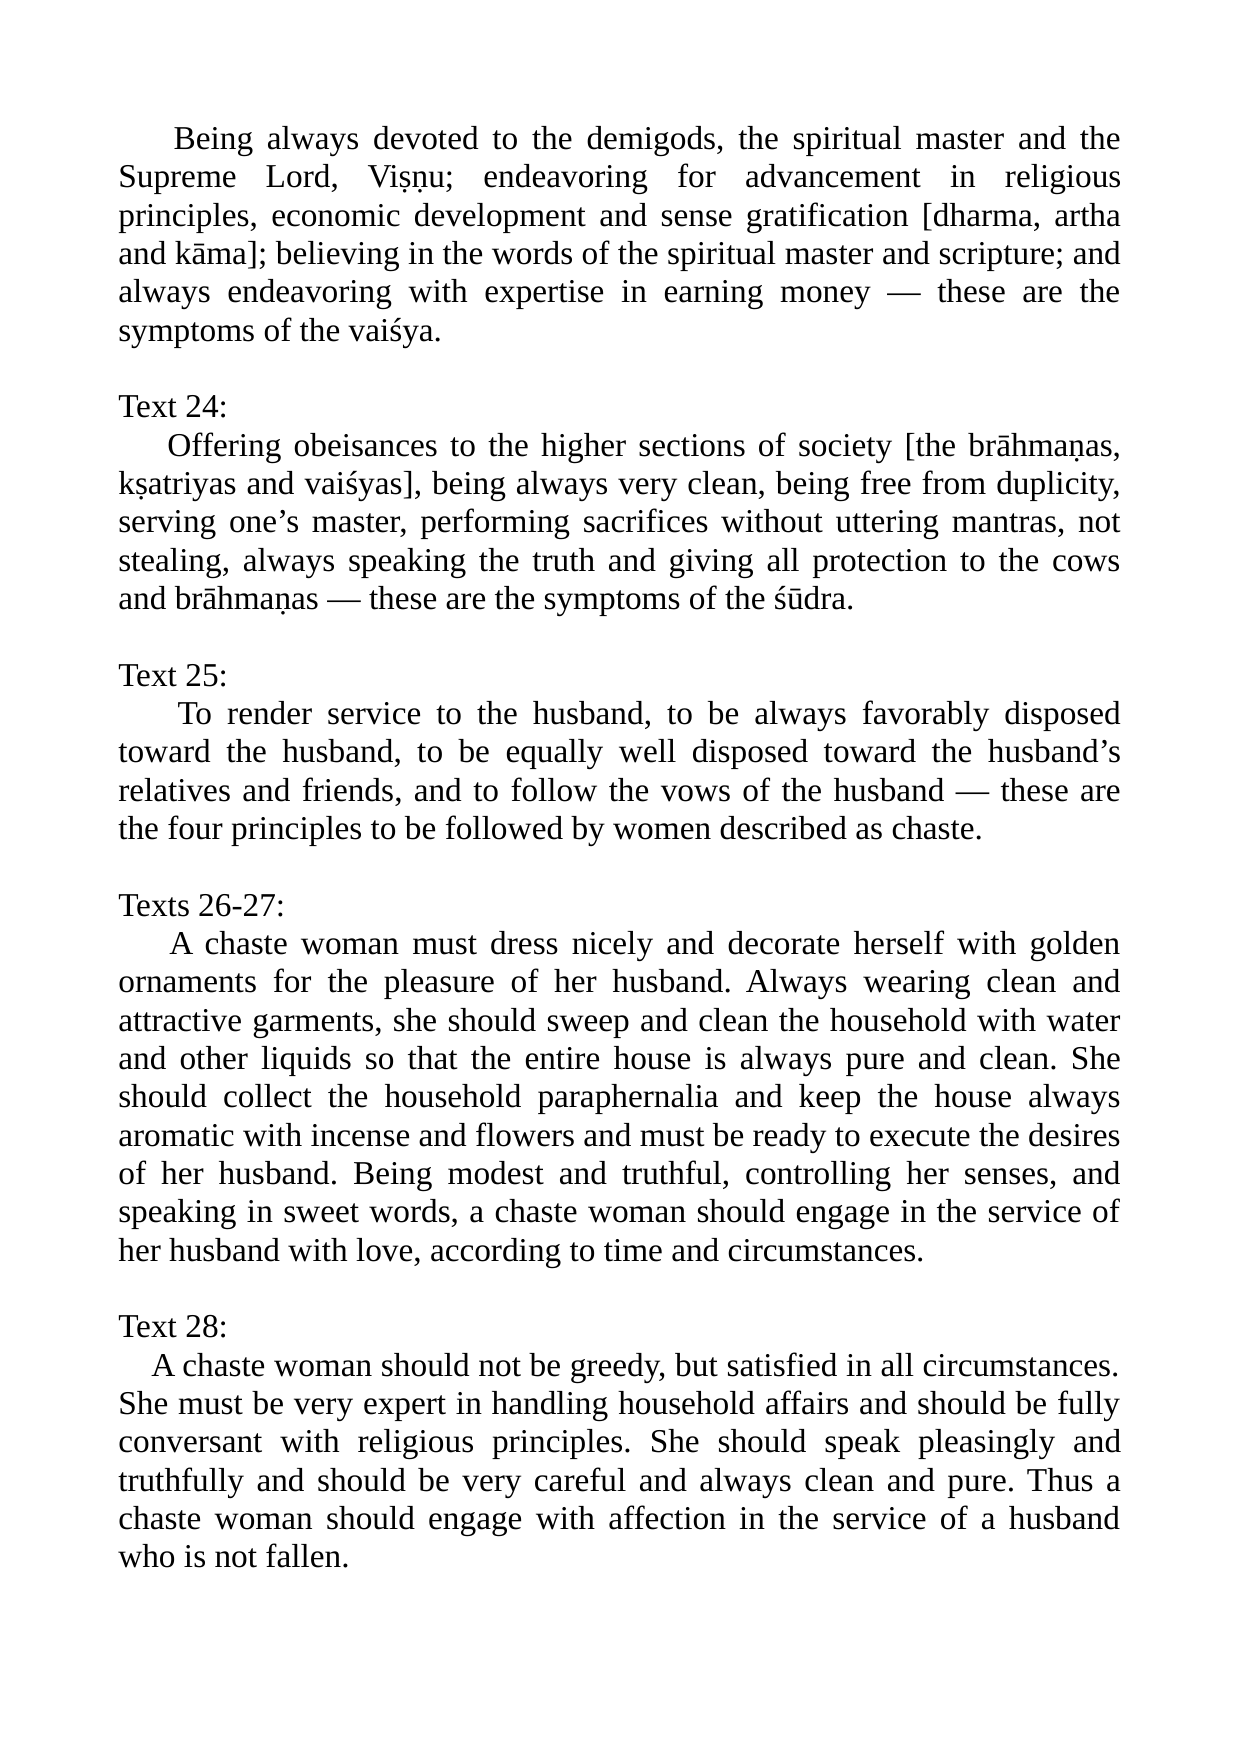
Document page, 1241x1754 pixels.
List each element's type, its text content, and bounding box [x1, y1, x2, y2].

text Text 25: [118, 655, 1122, 693]
text Offering obeisances to the higher sections of society [the brāhmaṇas, kṣatriyas and vaiśyas], being always very clean, being free from duplicity, serving one’s master, performing sacrifices without uttering mantras, not stealing, always speaking the truth and giving all protection to the cows and brāhmaṇas — these are the symptoms of the śūdra. [118, 425, 1122, 616]
text A chaste woman should not be greedy, but satisfied in all circumstances. She must be very expert in handling household affairs and should be fully conversant with religious principles. She should speak pleasingly and truthfully and should be very careful and always clean and pure. Thus a chaste woman should engage with affection in the service of a husband who is not fallen. [118, 1345, 1122, 1575]
text Text 24: [118, 386, 1122, 425]
text A chaste woman must dress nicely and decorate herself with golden ornaments for the pleasure of her husband. Always wearing clean and attractive garments, she should sweep and clean the household with water and other liquids so that the entire house is always pure and clean. She should collect the household paraphernalia and keep the house always aromatic with incense and flowers and must be ready to execute the desires of her husband. Being modest and truthful, controlling her senses, and speaking in sweet words, a chaste woman should engage in the service of her husband with love, according to time and circumstances. [118, 923, 1122, 1268]
text Texts 26-27: [118, 885, 1122, 923]
text To render service to the husband, to be always favorably disposed toward the husband, to be equally well disposed toward the husband’s relatives and friends, and to follow the vows of the husband — these are the four principles to be followed by women described as chaste. [118, 693, 1122, 846]
text Text 28: [118, 1306, 1122, 1345]
text Being always devoted to the demigods, the spiritual master and the Supreme Lord, Viṣṇu; endeavoring for advancement in religious principles, economic development and sense gratification [dharma, artha and kāma]; believing in the words of the spiritual master and scripture; and always endeavoring with expertise in earning money — these are the symptoms of the vaiśya. [118, 118, 1122, 348]
